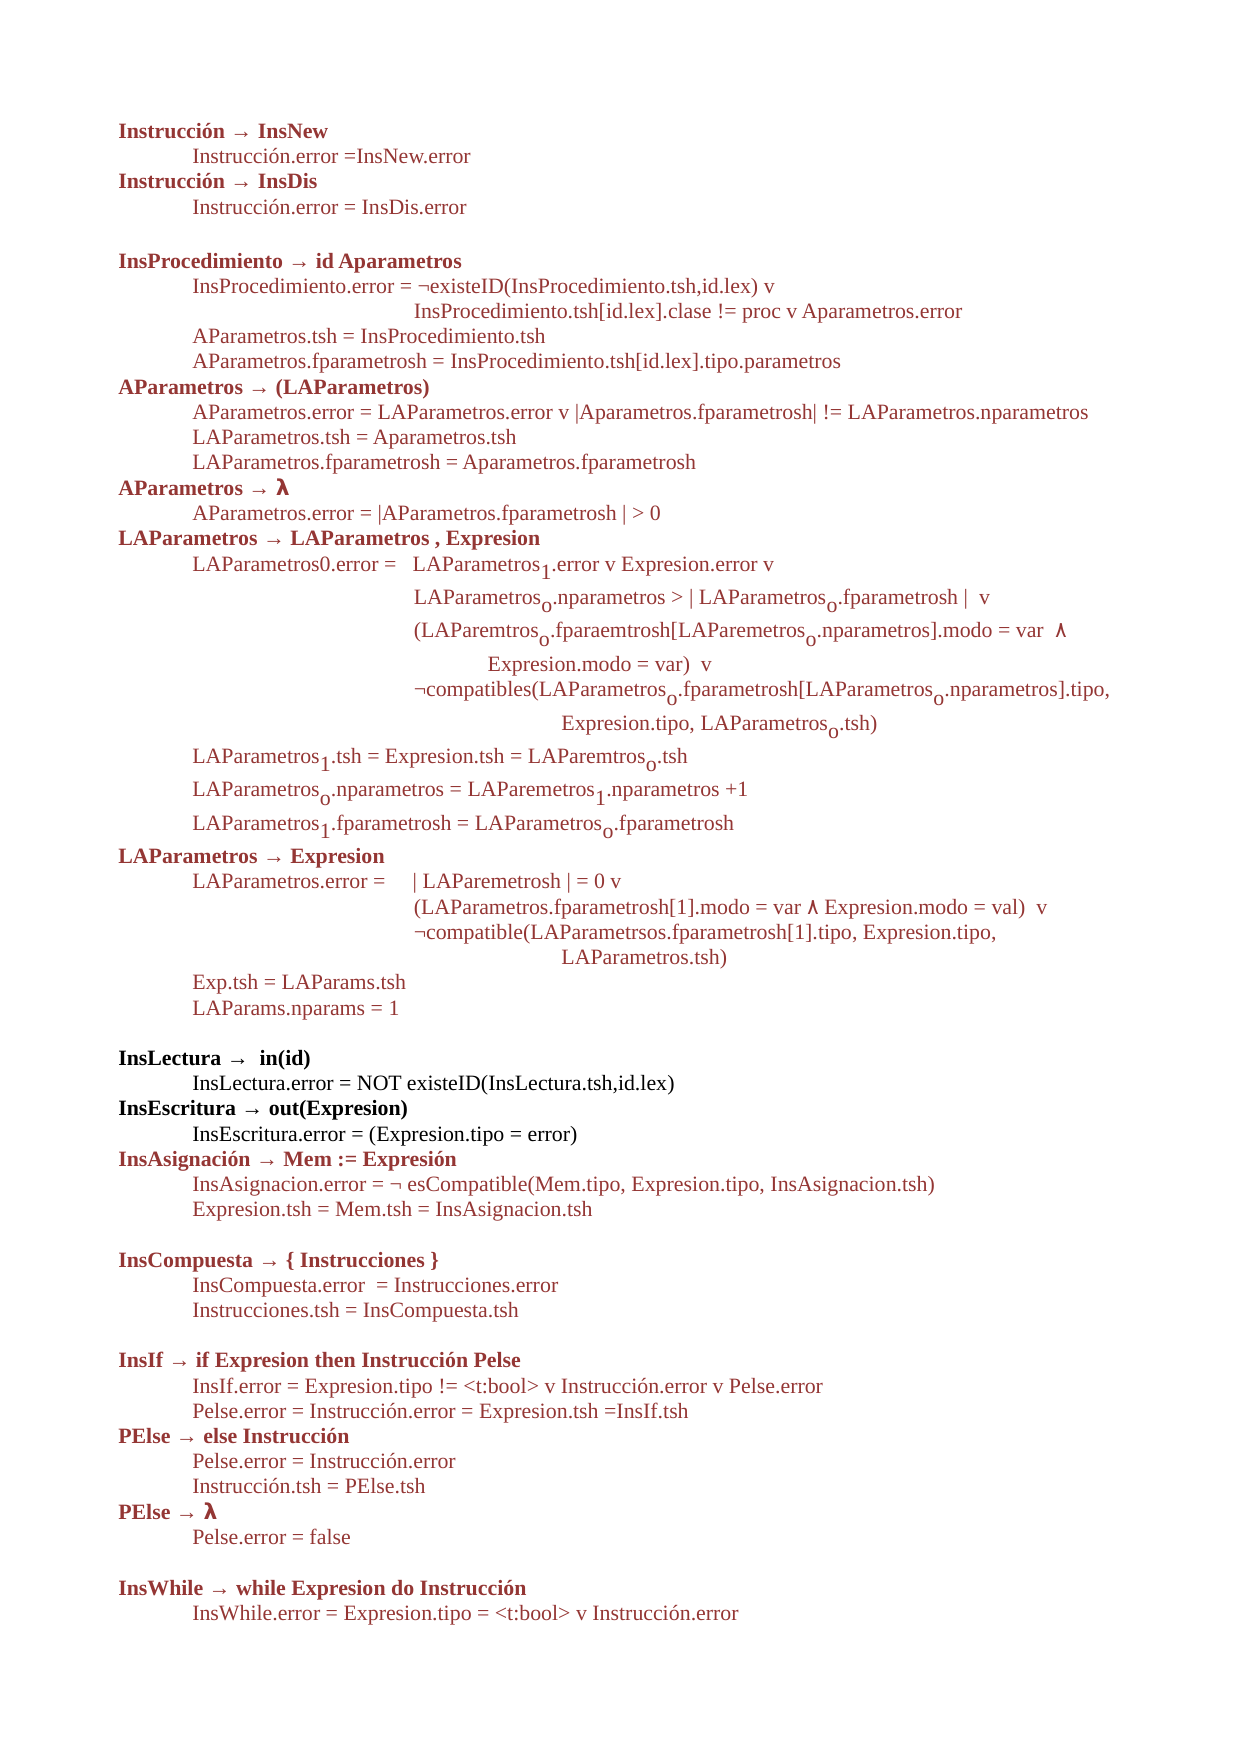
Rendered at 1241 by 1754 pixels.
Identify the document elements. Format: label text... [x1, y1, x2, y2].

text InsCompuesta.error = Instrucciones.error [118, 1272, 1122, 1297]
text LAParametros.tsh = Aparametros.tsh [118, 424, 1122, 449]
text LAParametros1.fparametrosh = LAParametroso.fparametrosh [118, 810, 1122, 843]
text InsAsignacion.error = ¬ esCompatible(Mem.tipo, Expresion.tipo, InsAsignacion.tsh) [118, 1171, 1122, 1196]
text Pelse.error = false [118, 1524, 1122, 1550]
text LAParametros.fparametrosh = Aparametros.fparametrosh [118, 449, 1122, 474]
text LAParametros0.error = LAParametros1.error v Expresion.error v [118, 551, 1122, 584]
text Instrucción → InsNew [118, 118, 1122, 143]
text Expresion.modo = var) v [118, 651, 1122, 676]
text InsAsignación → Mem := Expresión [118, 1146, 1122, 1171]
text InsIf → if Expresion then Instrucción Pelse [118, 1347, 1122, 1373]
text Instrucción → InsDis [118, 168, 1122, 194]
text InsLectura → in(id) [118, 1045, 1122, 1070]
text Expresion.tipo, LAParametroso.tsh) [118, 709, 1122, 743]
text Pelse.error = Instrucción.error [118, 1448, 1122, 1473]
text AParametros → (LAParametros) [118, 374, 1122, 399]
text ¬compatibles(LAParametroso.fparametrosh[LAParametroso.nparametros].tipo, [118, 676, 1122, 709]
text Exp.tsh = LAParams.tsh [118, 969, 1122, 994]
text InsProcedimiento.error = ¬existeID(InsProcedimiento.tsh,id.lex) v [118, 273, 1122, 298]
text AParametros.error = LAParametros.error v |Aparametros.fparametrosh| != LAParametros.nparametros [118, 399, 1122, 424]
text InsWhile.error = Expresion.tipo = <t:bool> v Instrucción.error [118, 1600, 1122, 1626]
text LAParametroso.nparametros > | LAParametroso.fparametrosh | v [118, 584, 1122, 617]
text LAParametros → Expresion [118, 843, 1122, 868]
text InsLectura.error = NOT existeID(InsLectura.tsh,id.lex) [118, 1070, 1122, 1095]
text InsWhile → while Expresion do Instrucción [118, 1575, 1122, 1600]
text LAParametros → LAParametros , Expresion [118, 525, 1122, 551]
text LAParametroso.nparametros = LAParemetros1.nparametros +1 [118, 776, 1122, 810]
text Instrucción.error = InsDis.error [118, 194, 1122, 219]
text InsIf.error = Expresion.tipo != <t:bool> v Instrucción.error v Pelse.error [118, 1373, 1122, 1398]
text Instrucción.tsh = PElse.tsh [118, 1473, 1122, 1499]
text AParametros.fparametrosh = InsProcedimiento.tsh[id.lex].tipo.parametros [118, 348, 1122, 374]
text AParametros → λ [118, 474, 1122, 500]
text InsCompuesta → { Instrucciones } [118, 1247, 1122, 1272]
text InsProcedimiento → id Aparametros [118, 248, 1122, 273]
text AParametros.tsh = InsProcedimiento.tsh [118, 323, 1122, 348]
text Pelse.error = Instrucción.error = Expresion.tsh =InsIf.tsh [118, 1398, 1122, 1423]
text (LAParemtroso.fparaemtrosh[LAParemetroso.nparametros].modo = var ٨ [118, 617, 1122, 651]
text LAParametros1.tsh = Expresion.tsh = LAParemtroso.tsh [118, 743, 1122, 776]
text Instrucciones.tsh = InsCompuesta.tsh [118, 1297, 1122, 1322]
text ¬compatible(LAParametrsos.fparametrosh[1].tipo, Expresion.tipo, LAParametros.tsh) [118, 919, 1122, 969]
text InsEscritura → out(Expresion) [118, 1095, 1122, 1121]
text PElse → else Instrucción [118, 1423, 1122, 1448]
text InsProcedimiento.tsh[id.lex].clase != proc v Aparametros.error [118, 298, 1122, 323]
text LAParams.nparams = 1 [118, 994, 1122, 1020]
text PElse → λ [118, 1499, 1122, 1524]
text InsEscritura.error = (Expresion.tipo = error) [118, 1121, 1122, 1146]
text LAParametros.error = | LAParemetrosh | = 0 v [118, 868, 1122, 894]
text Expresion.tsh = Mem.tsh = InsAsignacion.tsh [118, 1196, 1122, 1221]
text AParametros.error = |AParametros.fparametrosh | > 0 [118, 500, 1122, 525]
text Instrucción.error =InsNew.error [118, 143, 1122, 168]
text (LAParametros.fparametrosh[1].modo = var ٨ Expresion.modo = val) v [118, 894, 1122, 919]
